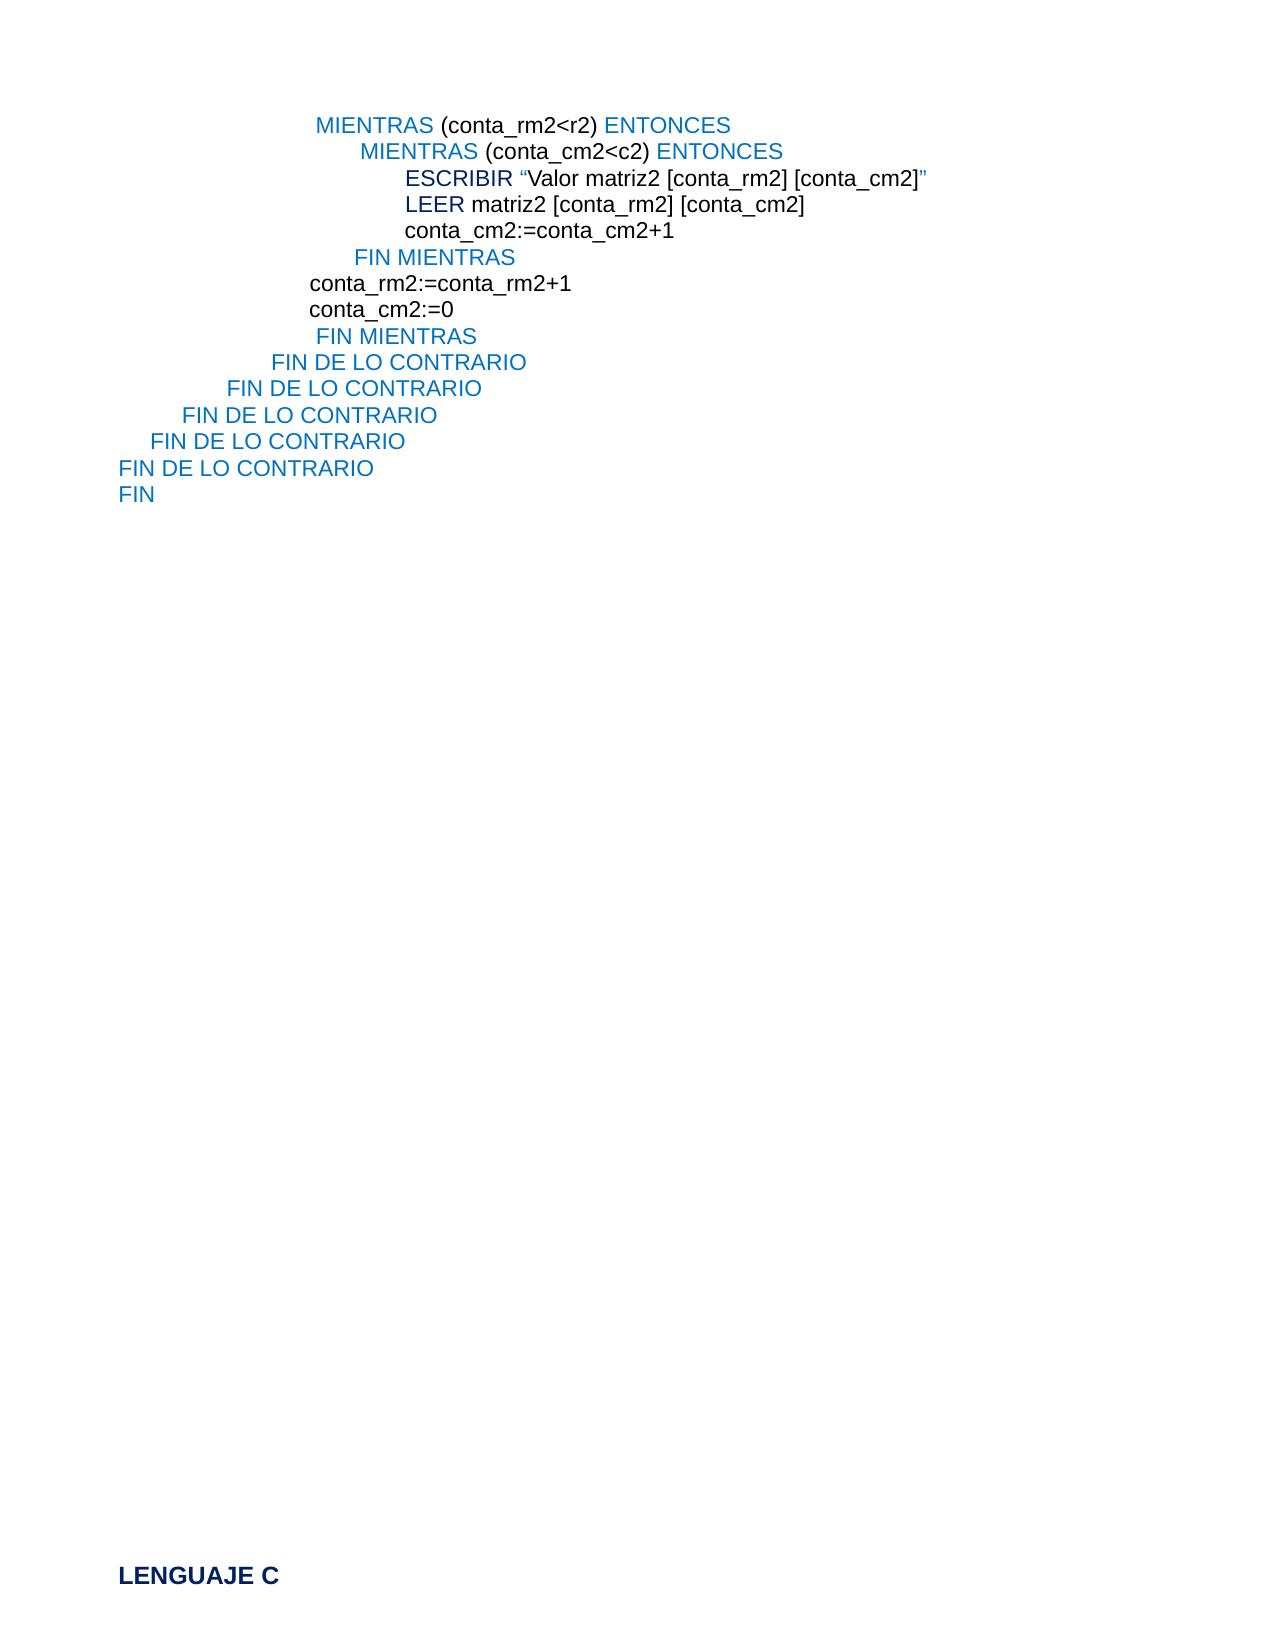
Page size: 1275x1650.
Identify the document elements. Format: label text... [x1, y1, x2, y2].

text LENGUAJE C [118, 1561, 1205, 1590]
text conta_rm2:=conta_rm2+1 [118, 270, 1205, 296]
text conta_cm2:=0 [118, 296, 1205, 323]
text LEER matriz2 [conta_rm2] [conta_cm2] [118, 191, 1205, 217]
text FIN MIENTRAS [118, 323, 1205, 349]
text MIENTRAS (conta_rm2<r2) ENTONCES [118, 112, 1205, 138]
text FIN DE LO CONTRARIO [118, 454, 1205, 481]
text FIN MIENTRAS [118, 244, 1205, 270]
text ESCRIBIR “Valor matriz2 [conta_rm2] [conta_cm2]” [118, 164, 1205, 191]
text FIN [118, 481, 1205, 507]
text FIN DE LO CONTRARIO [118, 349, 1205, 375]
text FIN DE LO CONTRARIO [118, 428, 1205, 454]
text FIN DE LO CONTRARIO [118, 402, 1205, 428]
text FIN DE LO CONTRARIO [118, 375, 1205, 402]
text MIENTRAS (conta_cm2<c2) ENTONCES [118, 138, 1205, 164]
text conta_cm2:=conta_cm2+1 [118, 217, 1205, 244]
